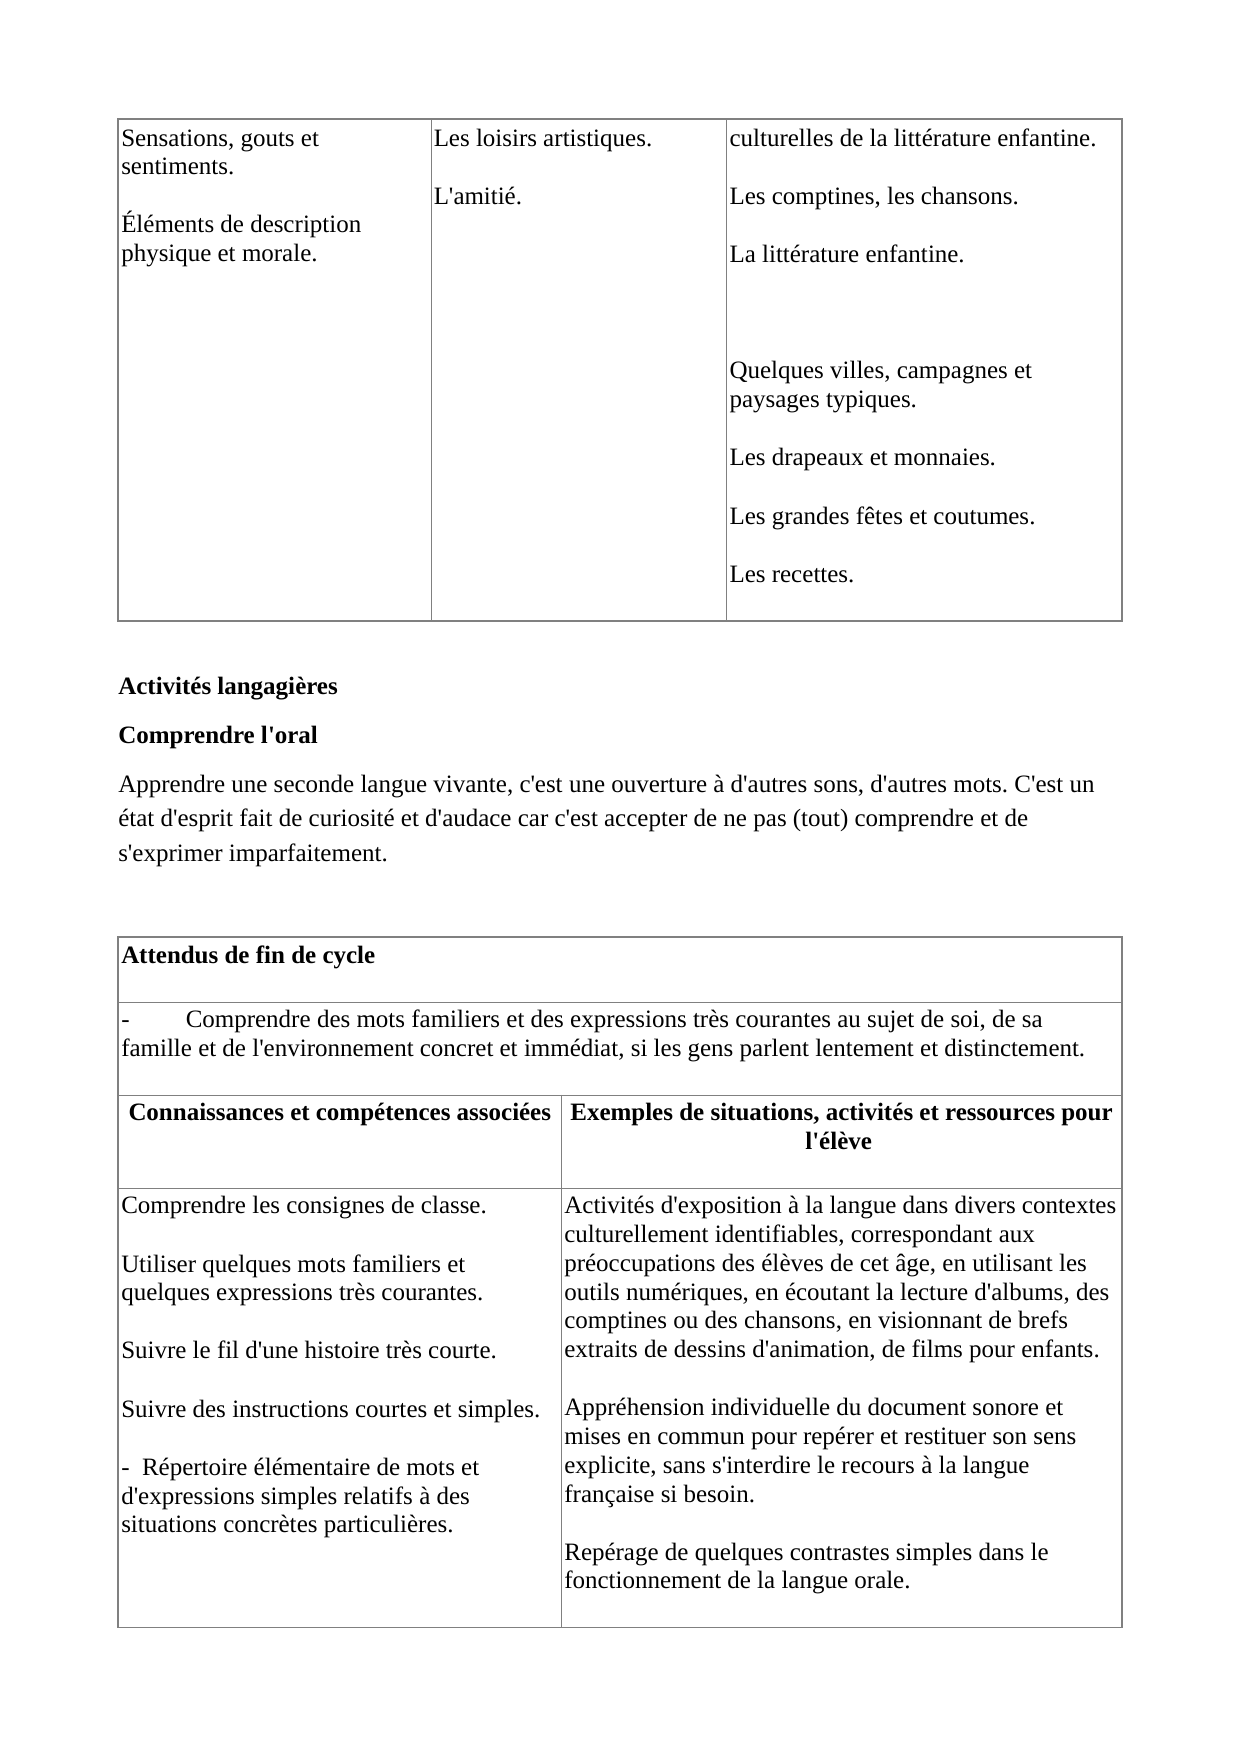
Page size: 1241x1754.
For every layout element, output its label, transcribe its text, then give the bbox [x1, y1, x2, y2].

table_cell Activités d'exposition à la langue dans divers contextes culturellement identifiables, correspondant aux préoccupations des élèves de cet âge, en utilisant les outils numériques, en écoutant la lecture d'albums, des comptines ou des chansons, en visionnant de brefs extraits de dessins d'animation, de films pour enfants. Appréhension individuelle du document sonore et mises en commun pour repérer et restituer son sens explicite, sans s'interdire le recours à la langue française si besoin. Repérage de quelques contrastes simples dans le fonctionnement de la langue orale. [562, 1189, 1121, 1627]
table_header Attendus de fin de cycle [119, 938, 1121, 1002]
table_cell Exemples de situations, activités et ressources pour l'élève [562, 1096, 1121, 1187]
table_cell Comprendre les consignes de classe. Utiliser quelques mots familiers et quelques expressions très courantes. Suivre le fil d'une histoire très courte. Suivre des instructions courtes et simples. - Répertoire élémentaire de mots et d'expressions simples relatifs à des situations concrètes particulières. [119, 1189, 561, 1627]
table_cell - Comprendre des mots familiers et des expressions très courantes au sujet de soi, de sa famille et de l'environnement concret et immédiat, si les gens parlent lentement et distinctement. [119, 1003, 1121, 1094]
text Apprendre une seconde langue vivante, c'est une ouverture à d'autres sons, d'autres mots. C'est un état d'esprit fait de curiosité et d'audace car c'est accepter de ne pas (tout) comprendre et de s'exprimer imparfaitement. [118, 769, 1122, 867]
text Comprendre l'oral [118, 720, 1122, 748]
table_header Sensations, gouts et sentiments. Éléments de description physique et morale. [119, 120, 431, 620]
text Activités langagières [118, 671, 1122, 699]
table_cell Connaissances et compétences associées [119, 1096, 561, 1187]
table_header culturelles de la littérature enfantine. Les comptines, les chansons. La littérature enfantine. Quelques villes, campagnes et paysages typiques. Les drapeaux et monnaies. Les grandes fêtes et coutumes. Les recettes. [727, 120, 1121, 620]
table_header Les loisirs artistiques. L'amitié. [432, 120, 726, 620]
